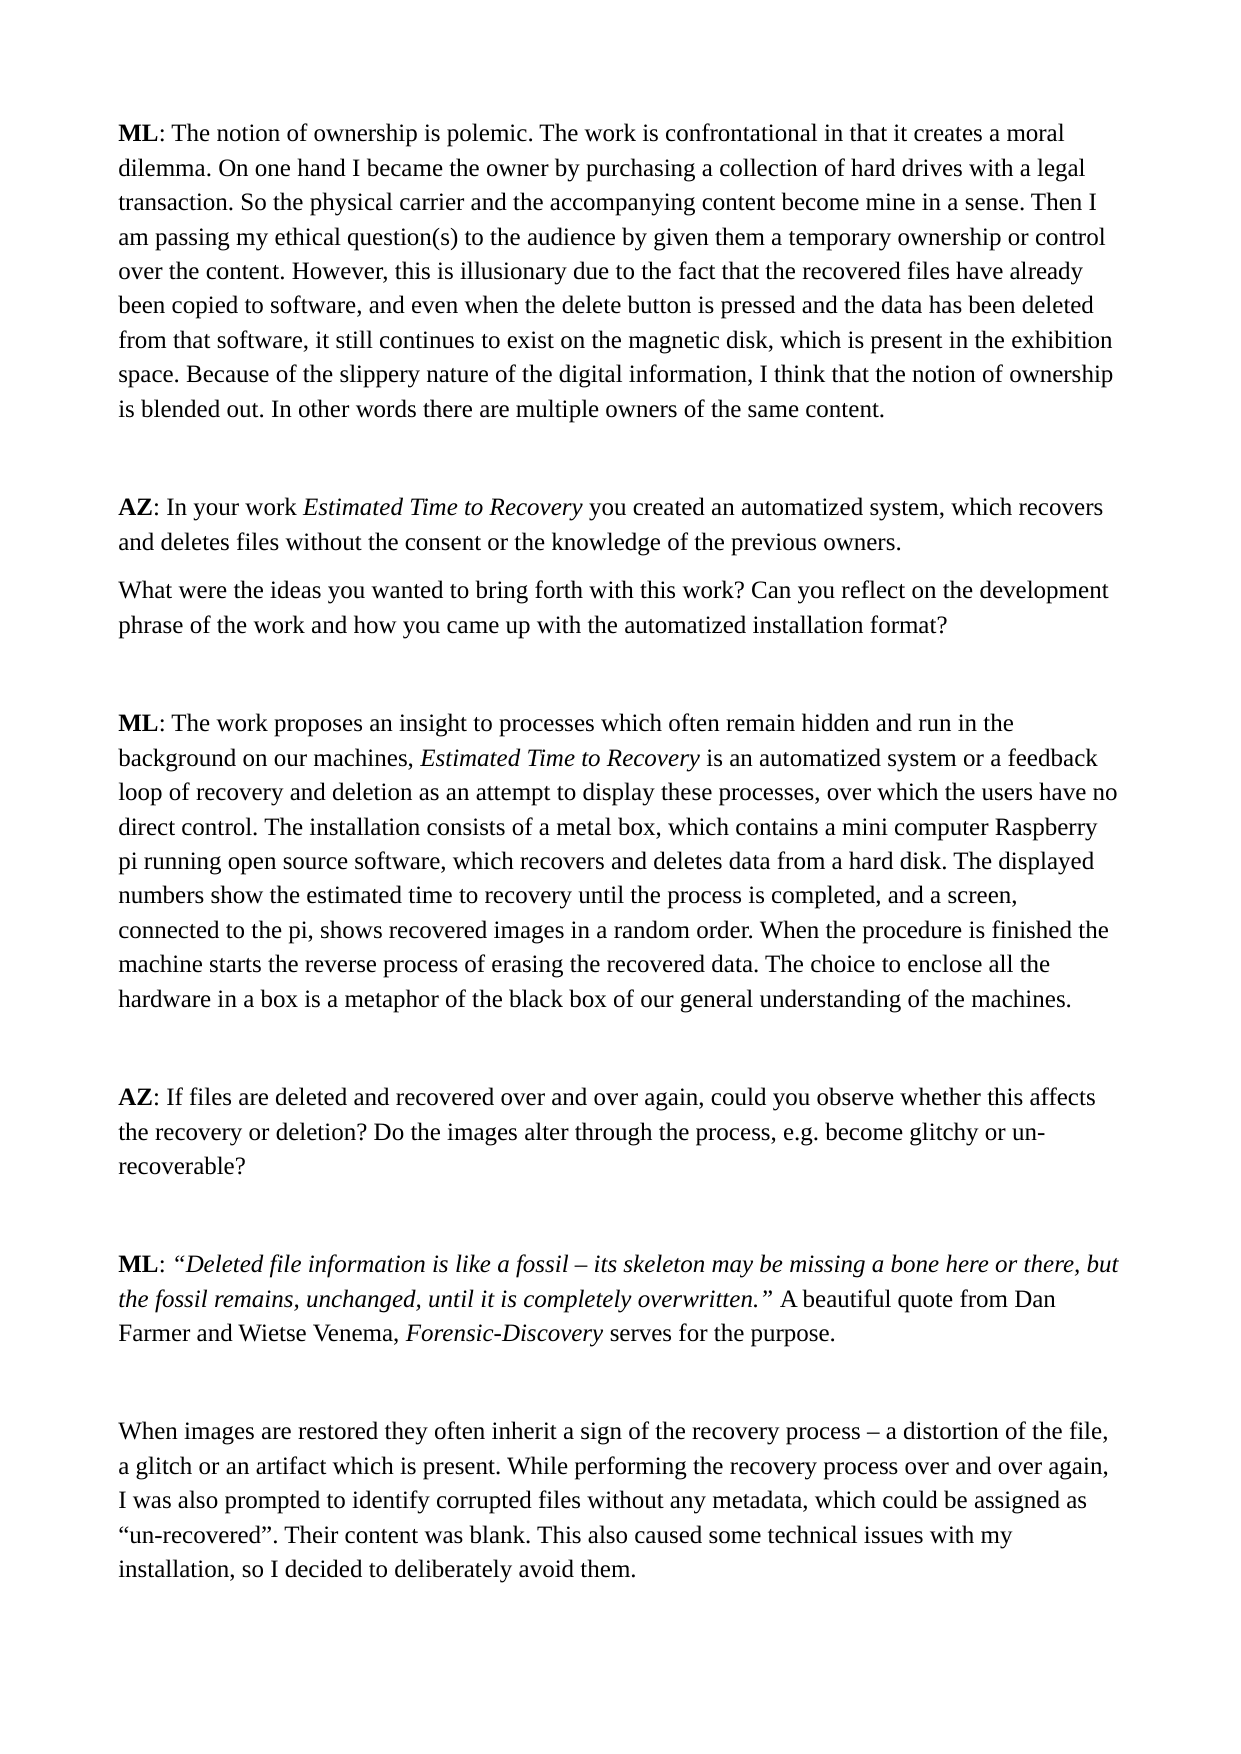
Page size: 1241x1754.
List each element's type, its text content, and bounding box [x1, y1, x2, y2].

text When images are restored they often inherit a sign of the recovery process – a distortion of the file, a glitch or an artifact which is present. While performing the recovery process over and over again, I was also prompted to identify corrupted files without any metadata, which could be assigned as “un-recovered”. Their content was blank. This also caused some technical issues with my installation, so I decided to deliberately avoid them. [118, 1416, 1122, 1583]
text ML: “Deleted file information is like a fossil – its skeleton may be missing a bone here or there, but the fossil remains, unchanged, until it is completely overwritten.” A beautiful quote from Dan Farmer and Wietse Venema, Forensic-Discovery serves for the purpose. [118, 1249, 1122, 1347]
text ML: The work proposes an insight to processes which often remain hidden and run in the background on our machines, Estimated Time to Recovery is an automatized system or a feedback loop of recovery and deletion as an attempt to display these processes, over which the users have no direct control. The installation consists of a metal box, which contains a mini computer Raspberry pi running open source software, which recovers and deletes data from a hard disk. The displayed numbers show the estimated time to recovery until the process is completed, and a screen, connected to the pi, shows recovered images in a random order. When the procedure is finished the machine starts the reverse process of erasing the recovered data. The choice to enclose all the hardware in a box is a metaphor of the black box of our general understanding of the machines. [118, 708, 1122, 1013]
text AZ: In your work Estimated Time to Recovery you created an automatized system, which recovers and deletes files without the consent or the knowledge of the previous owners. [118, 492, 1122, 555]
text What were the ideas you wanted to bring forth with this work? Can you reflect on the development phrase of the work and how you came up with the automatized installation format? [118, 576, 1122, 639]
text ML: The notion of ownership is polemic. The work is confrontational in that it creates a moral dilemma. On one hand I became the owner by purchasing a collection of hard drives with a legal transaction. So the physical carrier and the accompanying content become mine in a sense. Then I am passing my ethical question(s) to the audience by given them a temporary ownership or control over the content. However, this is illusionary due to the fact that the recovered files have already been copied to software, and even when the delete button is pressed and the data has been deleted from that software, it still continues to exist on the magnetic disk, which is present in the exhibition space. Because of the slippery nature of the digital information, I think that the notion of ownership is blended out. In other words there are multiple owners of the same content. [118, 118, 1122, 423]
text AZ: If files are deleted and recovered over and over again, could you observe whether this affects the recovery or deletion? Do the images alter through the process, e.g. become glitchy or un-recoverable? [118, 1082, 1122, 1180]
